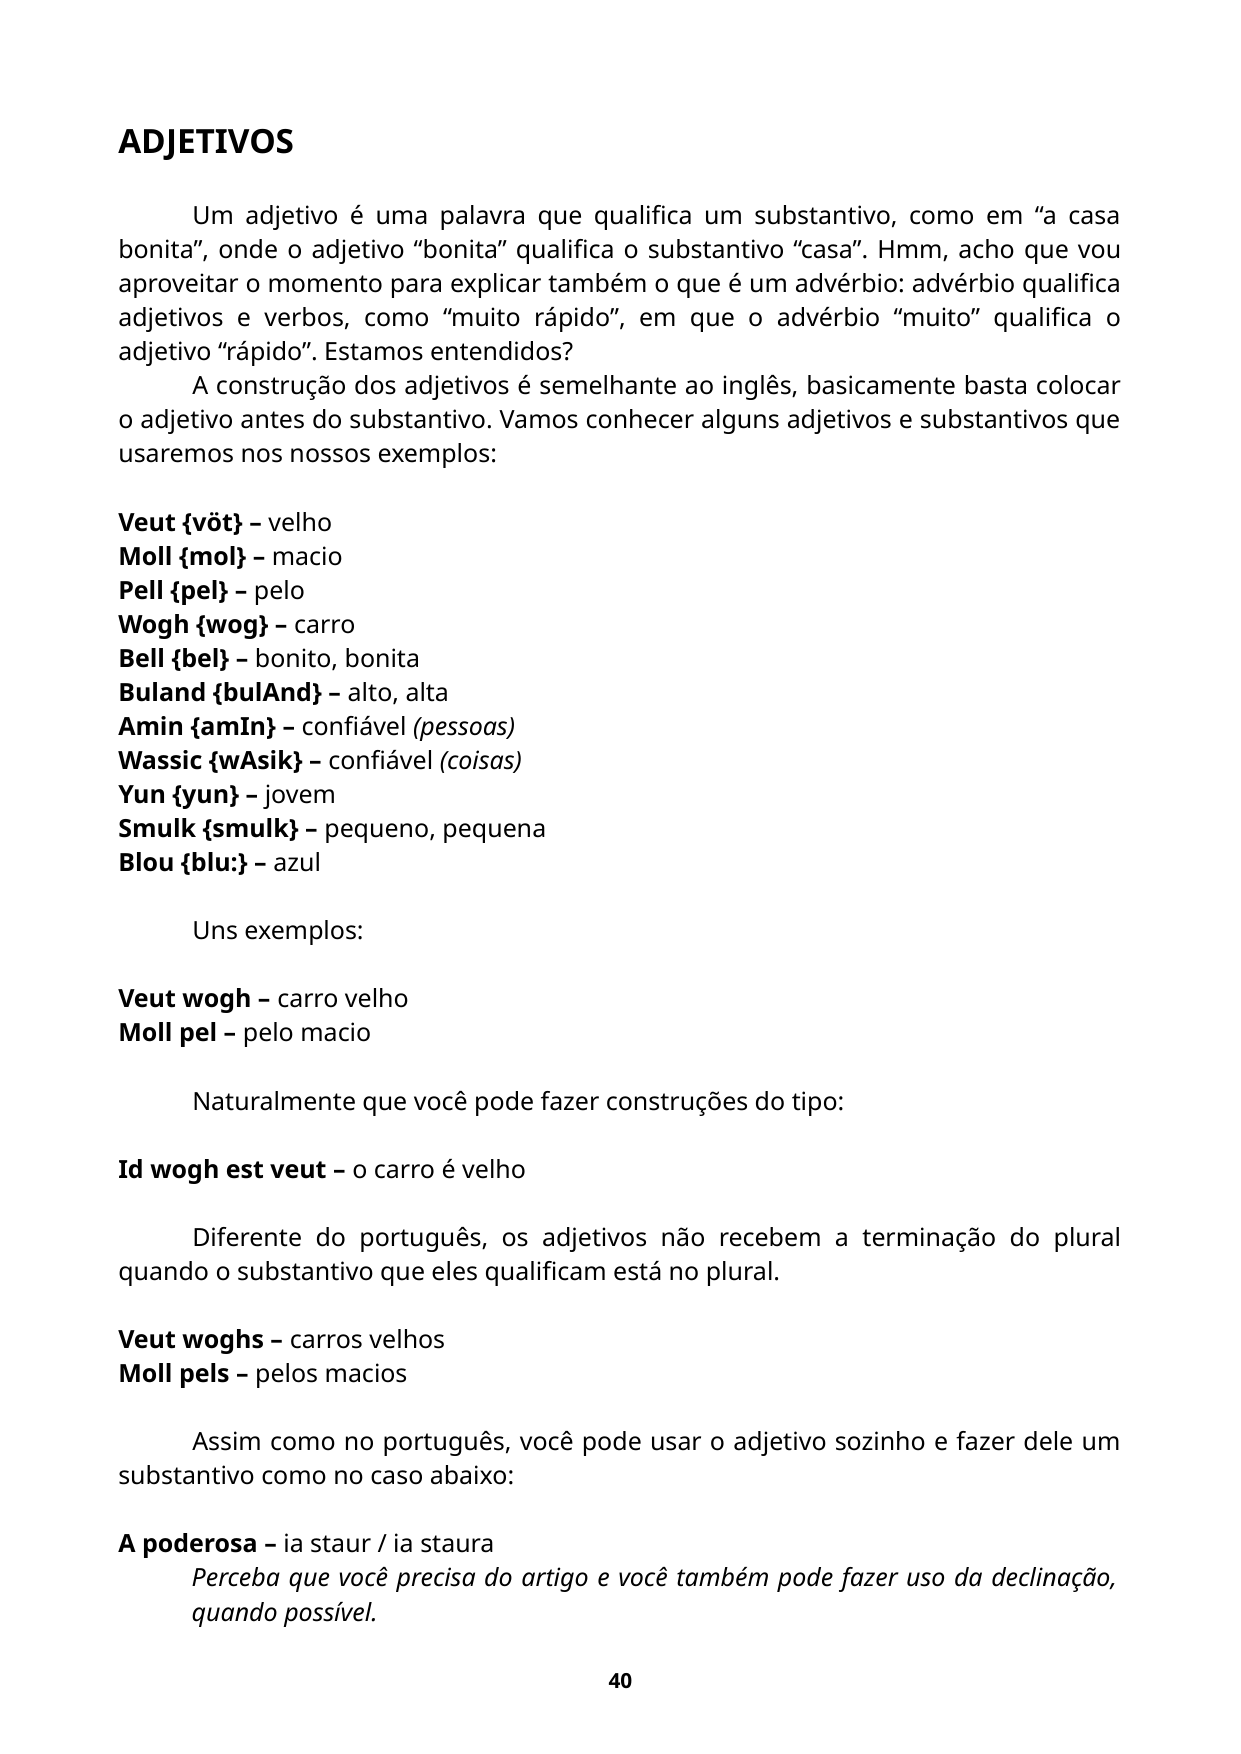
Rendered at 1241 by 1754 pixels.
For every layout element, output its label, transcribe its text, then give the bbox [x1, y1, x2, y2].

text Pell {pel} – pelo [118, 572, 1122, 606]
text Veut {vöt} – velho [118, 504, 1122, 538]
text Moll pels – pelos macios [118, 1356, 1122, 1390]
text Diferente do português, os adjetivos não recebem a terminação do plural quando o substantivo que eles qualificam está no plural. [118, 1219, 1122, 1288]
text Perceba que você precisa do artigo e você também pode fazer uso da declinação, quando possível. [191, 1560, 1122, 1628]
text Uns exemplos: [118, 913, 1122, 947]
text Wassic {wAsik} – confiável (coisas) [118, 743, 1122, 777]
text Um adjetivo é uma palavra que qualifica um substantivo, como em “a casa bonita”, onde o adjetivo “bonita” qualifica o substantivo “casa”. Hmm, acho que vou aproveitar o momento para explicar também o que é um advérbio: advérbio qualifica adjetivos e verbos, como “muito rápido”, em que o advérbio “muito” qualifica o adjetivo “rápido”. Estamos entendidos? [118, 198, 1122, 368]
subtitle ADJETIVOS [118, 118, 1122, 163]
text Blou {blu:} – azul [118, 845, 1122, 879]
text Veut wogh – carro velho [118, 981, 1122, 1015]
text Veut woghs – carros velhos [118, 1322, 1122, 1356]
text A poderosa – ia staur / ia staura [118, 1526, 1122, 1560]
text Yun {yun} – jovem [118, 777, 1122, 811]
text Buland {bulAnd} – alto, alta [118, 674, 1122, 708]
text Bell {bel} – bonito, bonita [118, 640, 1122, 674]
text Wogh {wog} – carro [118, 606, 1122, 640]
text Smulk {smulk} – pequeno, pequena [118, 811, 1122, 845]
text Naturalmente que você pode fazer construções do tipo: [118, 1083, 1122, 1117]
text Id wogh est veut – o carro é velho [118, 1151, 1122, 1185]
text A construção dos adjetivos é semelhante ao inglês, basicamente basta colocar o adjetivo antes do substantivo. Vamos conhecer alguns adjetivos e substantivos que usaremos nos nossos exemplos: [118, 368, 1122, 470]
text Assim como no português, você pode usar o adjetivo sozinho e fazer dele um substantivo como no caso abaixo: [118, 1424, 1122, 1492]
text Moll pel – pelo macio [118, 1015, 1122, 1049]
text Amin {amIn} – confiável (pessoas) [118, 708, 1122, 743]
text Moll {mol} – macio [118, 538, 1122, 572]
